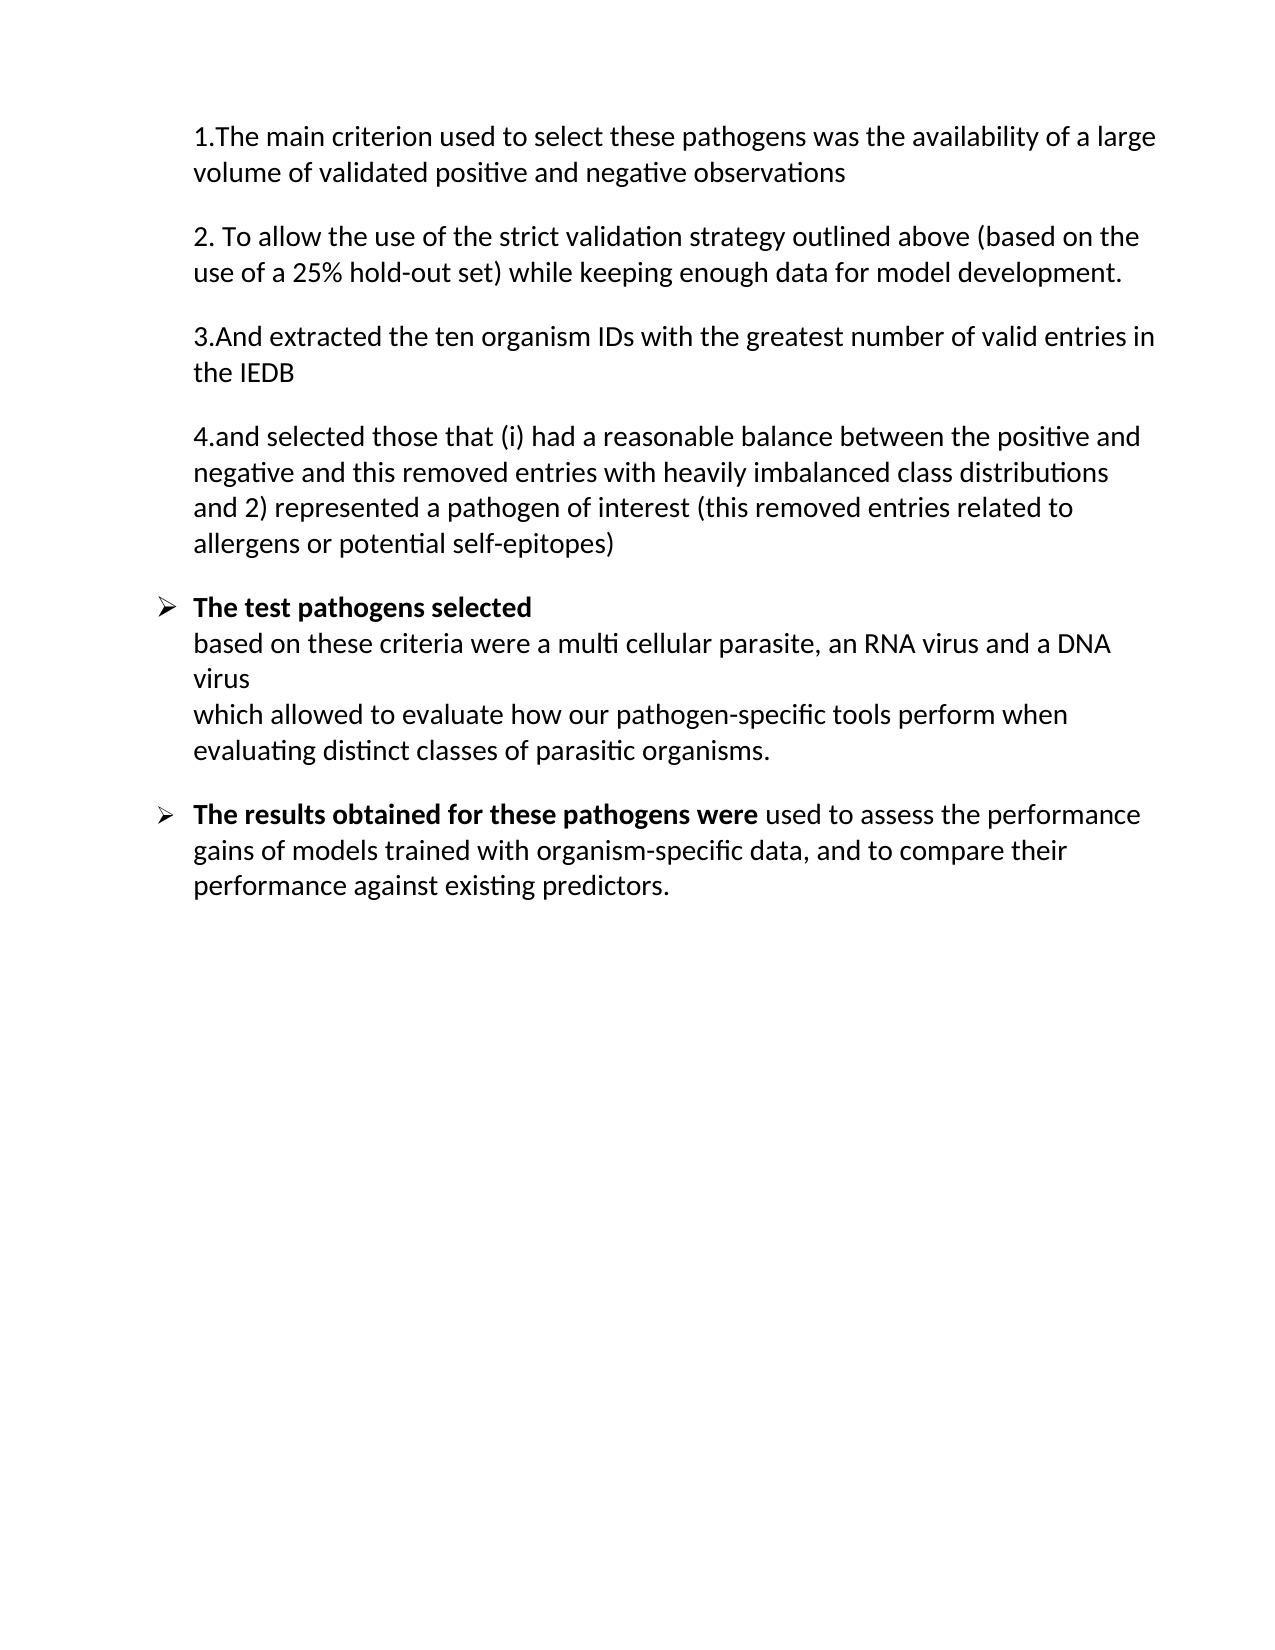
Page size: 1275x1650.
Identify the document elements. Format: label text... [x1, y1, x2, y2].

list The test pathogens selected [156, 589, 1157, 625]
list 3.And extracted the ten organism IDs with the greatest number of valid entries in the IEDB [156, 318, 1157, 389]
list 1.The main criterion used to select these pathogens was the availability of a large volume of validated positive and negative observations [156, 118, 1157, 189]
list based on these criteria were a multi cellular parasite, an RNA virus and a DNA virus [156, 625, 1157, 696]
list 4.and selected those that (i) had a reasonable balance between the positive and negative and this removed entries with heavily imbalanced class distributions and 2) represented a pathogen of interest (this removed entries related to allergens or potential self-epitopes) [156, 418, 1157, 561]
list The results obtained for these pathogens were used to assess the performance gains of models trained with organism-specific data, and to compare their performance against existing predictors. [156, 796, 1157, 903]
list which allowed to evaluate how our pathogen-specific tools perform when evaluating distinct classes of parasitic organisms. [156, 696, 1157, 767]
list 2. To allow the use of the strict validation strategy outlined above (based on the use of a 25% hold-out set) while keeping enough data for model development. [156, 218, 1157, 289]
